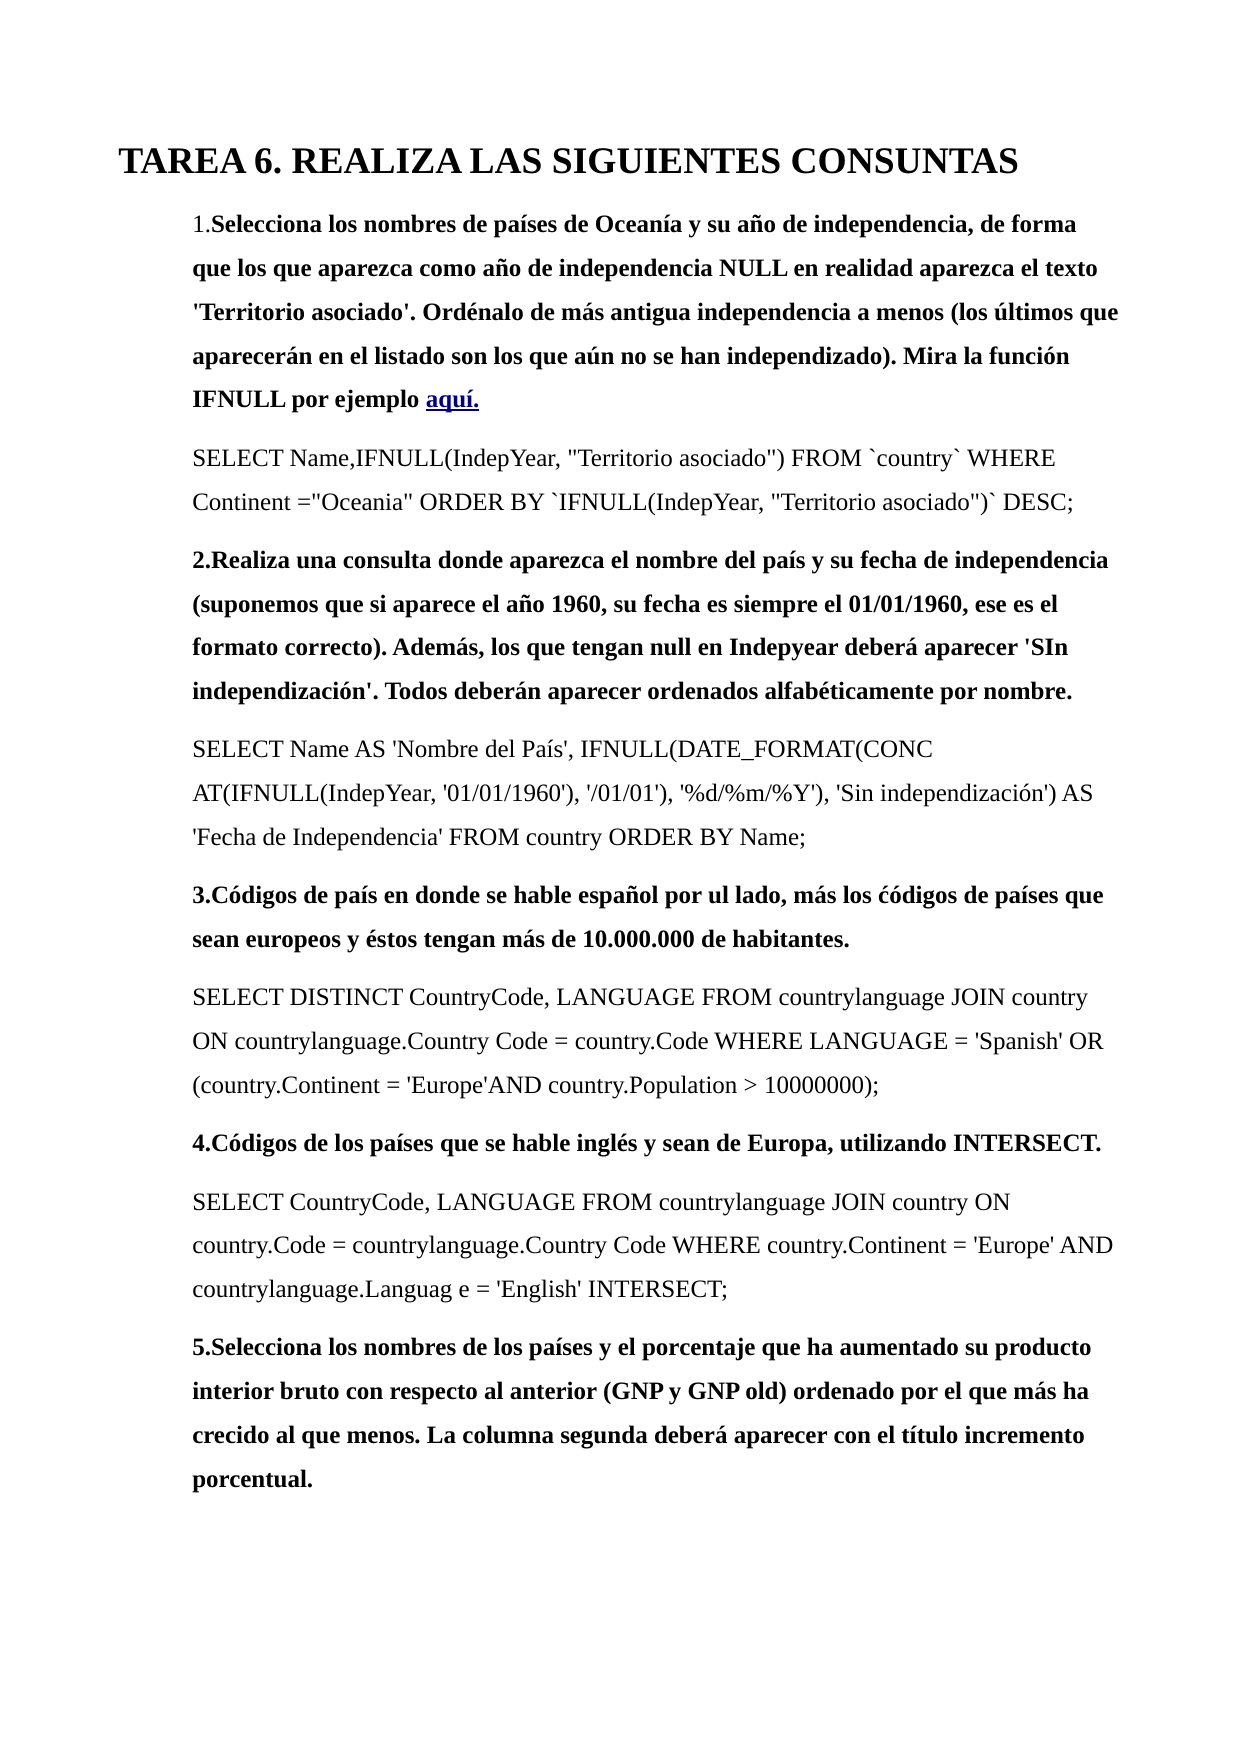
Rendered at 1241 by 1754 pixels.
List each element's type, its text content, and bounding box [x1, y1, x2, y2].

list SELECT DISTINCT CountryCode, LANGUAGE FROM countrylanguage JOIN country ON countrylanguage.Country Code = country.Code WHERE LANGUAGE = 'Spanish' OR (country.Continent = 'Europe'AND country.Population > 10000000); [118, 967, 1122, 1099]
list Códigos de país en donde se hable español por ul lado, más los ćódigos de países que sean europeos y éstos tengan más de 10.000.000 de habitantes. [118, 865, 1122, 953]
list SELECT Name AS 'Nombre del País', IFNULL(DATE_FORMAT(CONC AT(IFNULL(IndepYear, '01/01/1960'), '/01/01'), '%d/%m/%Y'), 'Sin independización') AS 'Fecha de Independencia' FROM country ORDER BY Name; [118, 719, 1122, 851]
list SELECT Name,IFNULL(IndepYear, "Territorio asociado") FROM `country` WHERE Continent ="Oceania" ORDER BY `IFNULL(IndepYear, "Territorio asociado")` DESC; [118, 428, 1122, 515]
list Selecciona los nombres de los países y el porcentaje que ha aumentado su producto interior bruto con respecto al anterior (GNP y GNP old) ordenado por el que más ha crecido al que menos. La columna segunda deberá aparecer con el título incremento porcentual. [118, 1317, 1122, 1492]
list Códigos de los países que se hable inglés y sean de Europa, utilizando INTERSECT. [118, 1113, 1122, 1157]
subtitle TAREA 6. REALIZA LAS SIGUIENTES CONSUNTAS [118, 139, 1122, 182]
list Selecciona los nombres de países de Oceanía y su año de independencia, de forma que los que aparezca como año de independencia NULL en realidad aparezca el texto 'Territorio asociado'. Ordénalo de más antigua independencia a menos (los últimos que aparecerán en el listado son los que aún no se han independizado). Mira la función IFNULL por ejemplo aquí. [118, 194, 1122, 413]
list SELECT CountryCode, LANGUAGE FROM countrylanguage JOIN country ON country.Code = countrylanguage.Country Code WHERE country.Continent = 'Europe' AND countrylanguage.Languag e = 'English' INTERSECT; [118, 1172, 1122, 1303]
list Realiza una consulta donde aparezca el nombre del país y su fecha de independencia (suponemos que si aparece el año 1960, su fecha es siempre el 01/01/1960, ese es el formato correcto). Además, los que tengan null en Indepyear deberá aparecer 'SIn independización'. Todos deberán aparecer ordenados alfabéticamente por nombre. [118, 530, 1122, 705]
